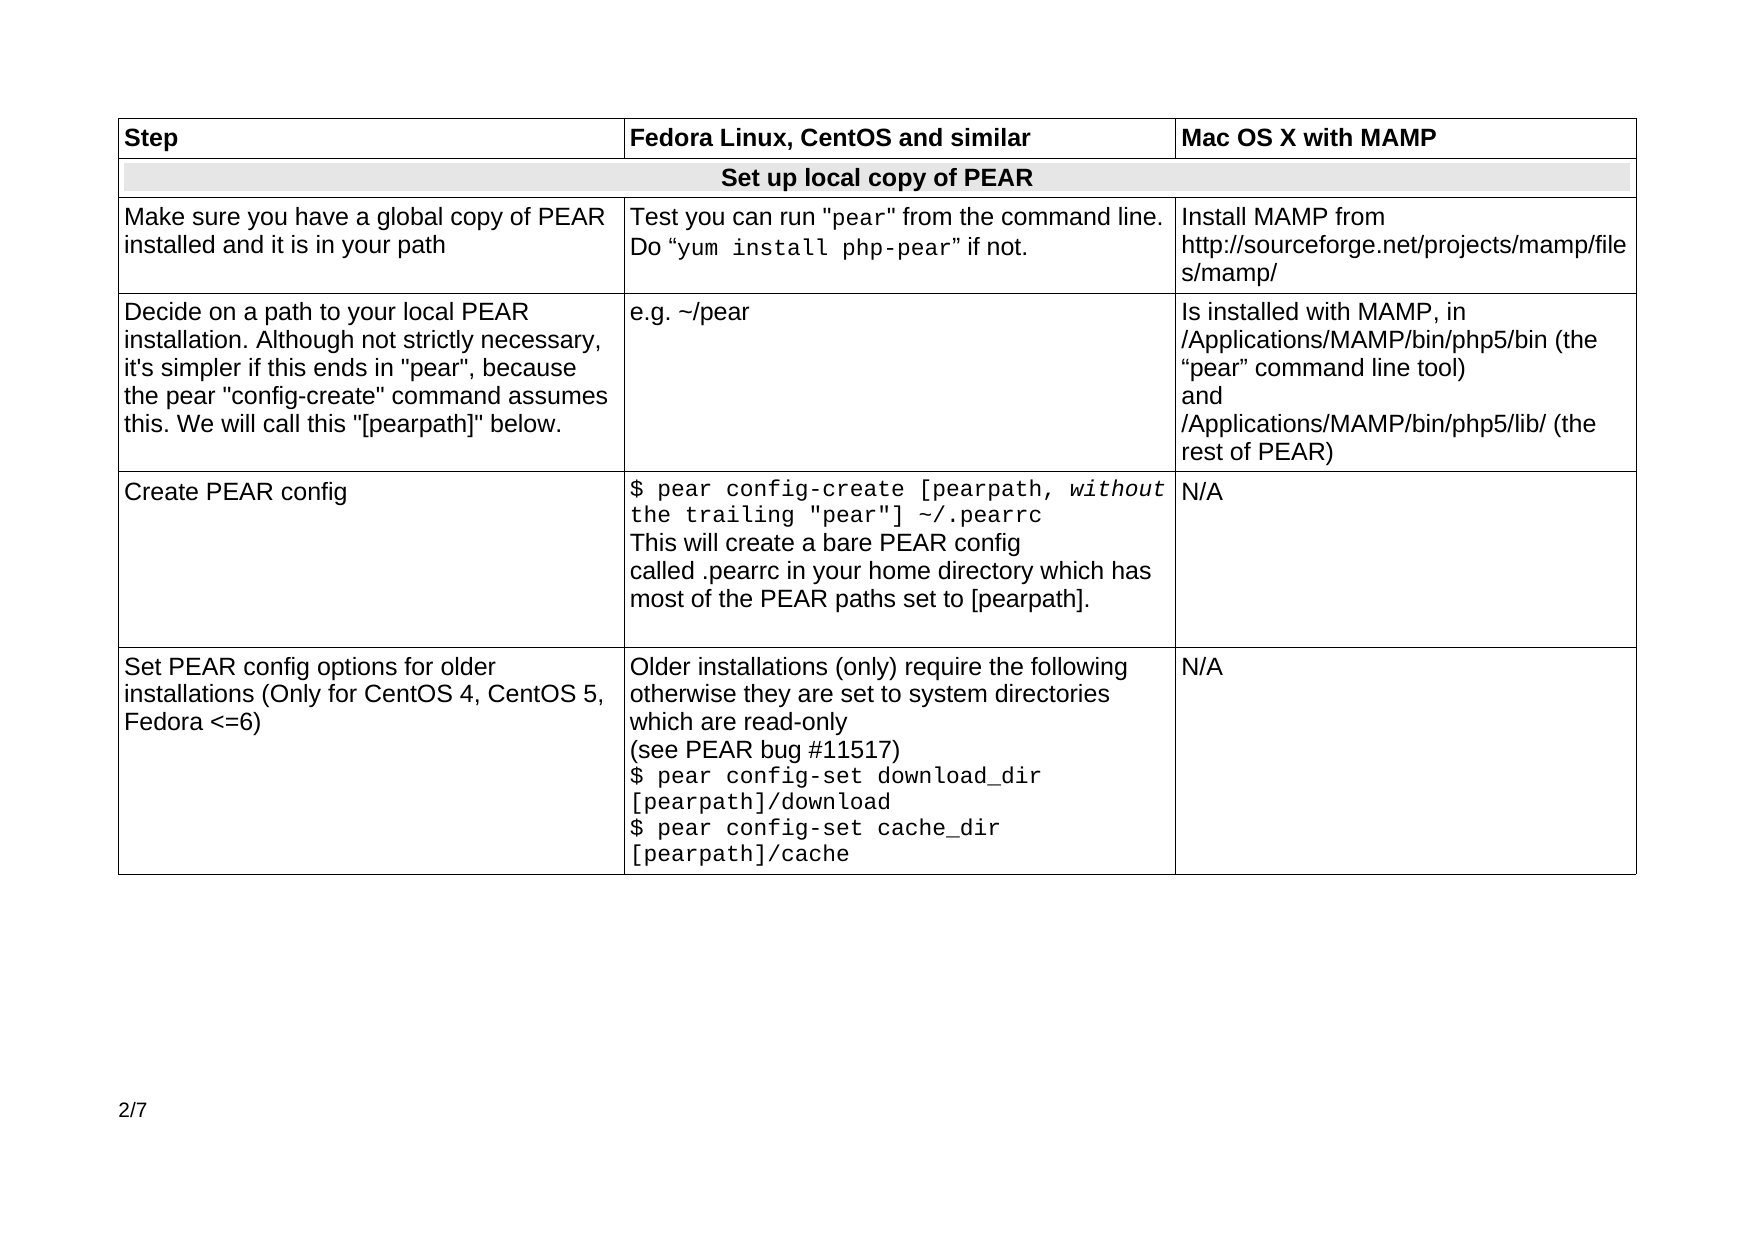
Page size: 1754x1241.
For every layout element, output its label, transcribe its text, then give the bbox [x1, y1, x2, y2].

table_header Mac OS X with MAMP [1176, 119, 1636, 158]
table_cell $ pear config-create [pearpath, without the trailing "pear"] ~/.pearrc This will create a bare PEAR config called .pearrc in your home directory which has most of the PEAR paths set to [pearpath]. [625, 472, 1175, 647]
table_cell Older installations (only) require the following otherwise they are set to system directories which are read-only (see PEAR bug #11517) $ pear config-set download_dir [pearpath]/download $ pear config-set cache_dir [pearpath]/cache [625, 648, 1175, 873]
table_cell N/A [1176, 472, 1636, 647]
table_cell Make sure you have a global copy of PEAR installed and it is in your path [119, 198, 624, 292]
table_header Step [119, 119, 624, 158]
table_cell e.g. ~/pear [625, 294, 1175, 471]
table_header Fedora Linux, CentOS and similar [625, 119, 1175, 158]
table_cell Create PEAR config [119, 472, 624, 647]
table_cell Set PEAR config options for older installations (Only for CentOS 4, CentOS 5, Fedora <=6) [119, 648, 624, 873]
table_cell N/A [1176, 648, 1636, 873]
table_cell Is installed with MAMP, in /Applications/MAMP/bin/php5/bin (the “pear” command line tool) and /Applications/MAMP/bin/php5/lib/ (the rest of PEAR) [1176, 294, 1636, 471]
table_cell Set up local copy of PEAR [119, 159, 1636, 197]
table_cell Install MAMP from http://sourceforge.net/projects/mamp/files/mamp/ [1176, 198, 1636, 292]
table_cell Test you can run "pear" from the command line. Do “yum install php-pear” if not. [625, 198, 1175, 292]
table_cell Decide on a path to your local PEAR installation. Although not strictly necessary, it's simpler if this ends in "pear", because the pear "config-create" command assumes this. We will call this "[pearpath]" below. [119, 294, 624, 471]
